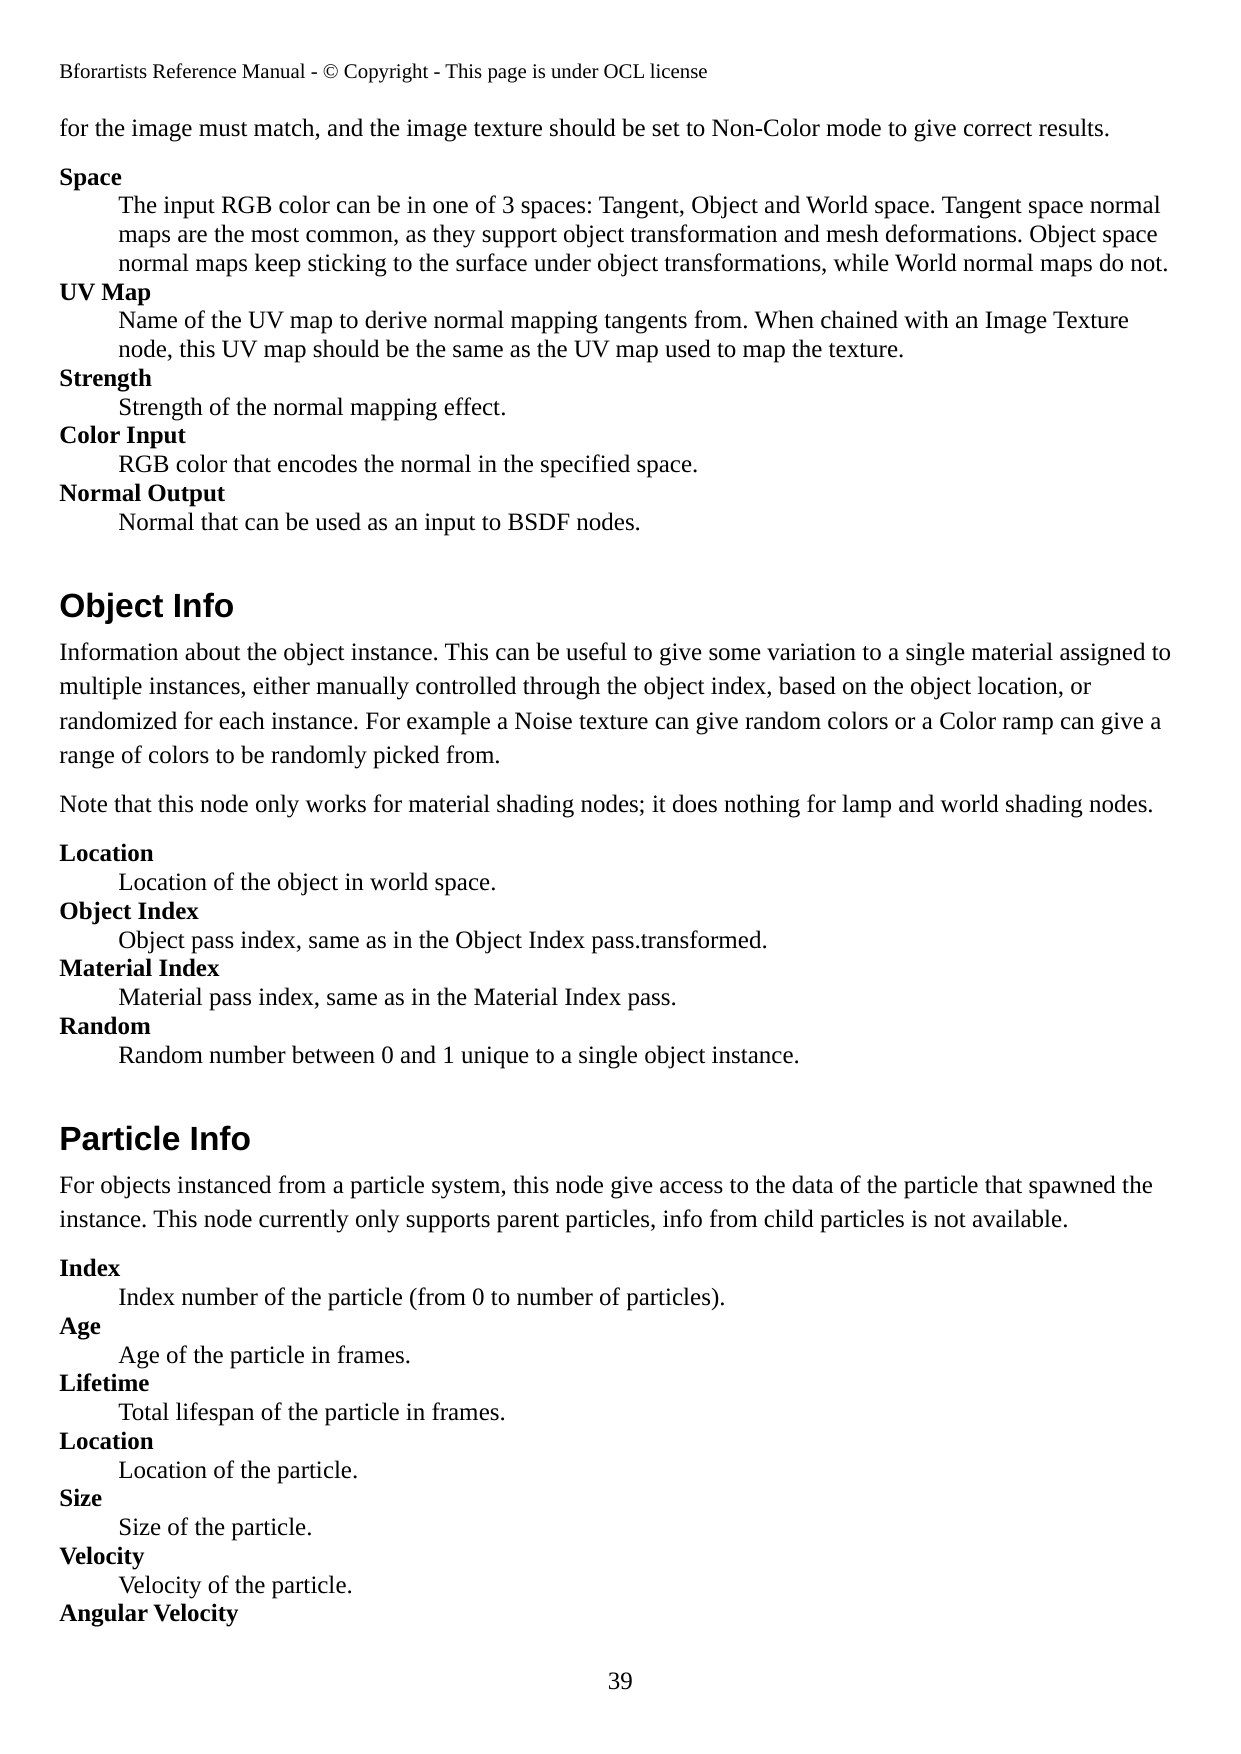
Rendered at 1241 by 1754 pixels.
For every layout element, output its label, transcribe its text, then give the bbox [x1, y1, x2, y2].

subtitle Object Index [59, 896, 1181, 925]
text for the image must match, and the image texture should be set to Non-Color mode to give correct results. [59, 113, 1181, 141]
list Size of the particle. [118, 1512, 1181, 1541]
list Location of the particle. [118, 1455, 1181, 1483]
list Material pass index, same as in the Material Index pass. [118, 982, 1181, 1011]
list The input RGB color can be in one of 3 spaces: Tangent, Object and World space. Tangent space normal maps are the most common, as they support object transformation and mesh deformations. Object space normal maps keep sticking to the surface under object transformations, while World normal maps do not. [118, 190, 1181, 277]
subtitle Random [59, 1011, 1181, 1040]
list Age of the particle in frames. [118, 1340, 1181, 1368]
list Velocity of the particle. [118, 1570, 1181, 1598]
subtitle Age [59, 1311, 1181, 1340]
subtitle Size [59, 1483, 1181, 1512]
list RGB color that encodes the normal in the specified space. [118, 449, 1181, 478]
subtitle Space [59, 162, 1181, 190]
subtitle Strength [59, 363, 1181, 392]
text Note that this node only works for material shading nodes; it does nothing for lamp and world shading nodes. [59, 789, 1181, 818]
list Normal that can be used as an input to BSDF nodes. [118, 507, 1181, 535]
subtitle Location [59, 838, 1181, 867]
text Information about the object instance. This can be useful to give some variation to a single material assigned to multiple instances, either manually controlled through the object index, based on the object location, or randomized for each instance. For example a Noise texture can give random colors or a Color ramp can give a range of colors to be randomly picked from. [59, 637, 1181, 769]
list Index number of the particle (from 0 to number of particles). [118, 1282, 1181, 1311]
subtitle Object Info [59, 586, 1181, 624]
subtitle Lifetime [59, 1368, 1181, 1397]
list Total lifespan of the particle in frames. [118, 1397, 1181, 1426]
list Object pass index, same as in the Object Index pass.transformed. [118, 925, 1181, 953]
subtitle UV Map [59, 277, 1181, 305]
list Name of the UV map to derive normal mapping tangents from. When chained with an Image Texture node, this UV map should be the same as the UV map used to map the texture. [118, 305, 1181, 363]
subtitle Color Input [59, 420, 1181, 449]
text For objects instanced from a particle system, this node give access to the data of the particle that spawned the instance. This node currently only supports parent particles, info from child particles is not available. [59, 1170, 1181, 1233]
subtitle Location [59, 1426, 1181, 1455]
subtitle Material Index [59, 953, 1181, 982]
subtitle Normal Output [59, 478, 1181, 507]
subtitle Particle Info [59, 1119, 1181, 1157]
subtitle Velocity [59, 1541, 1181, 1570]
list Strength of the normal mapping effect. [118, 392, 1181, 420]
list Location of the object in world space. [118, 867, 1181, 896]
list Random number between 0 and 1 unique to a single object instance. [118, 1040, 1181, 1068]
subtitle Index [59, 1253, 1181, 1282]
subtitle Angular Velocity [59, 1598, 1181, 1627]
